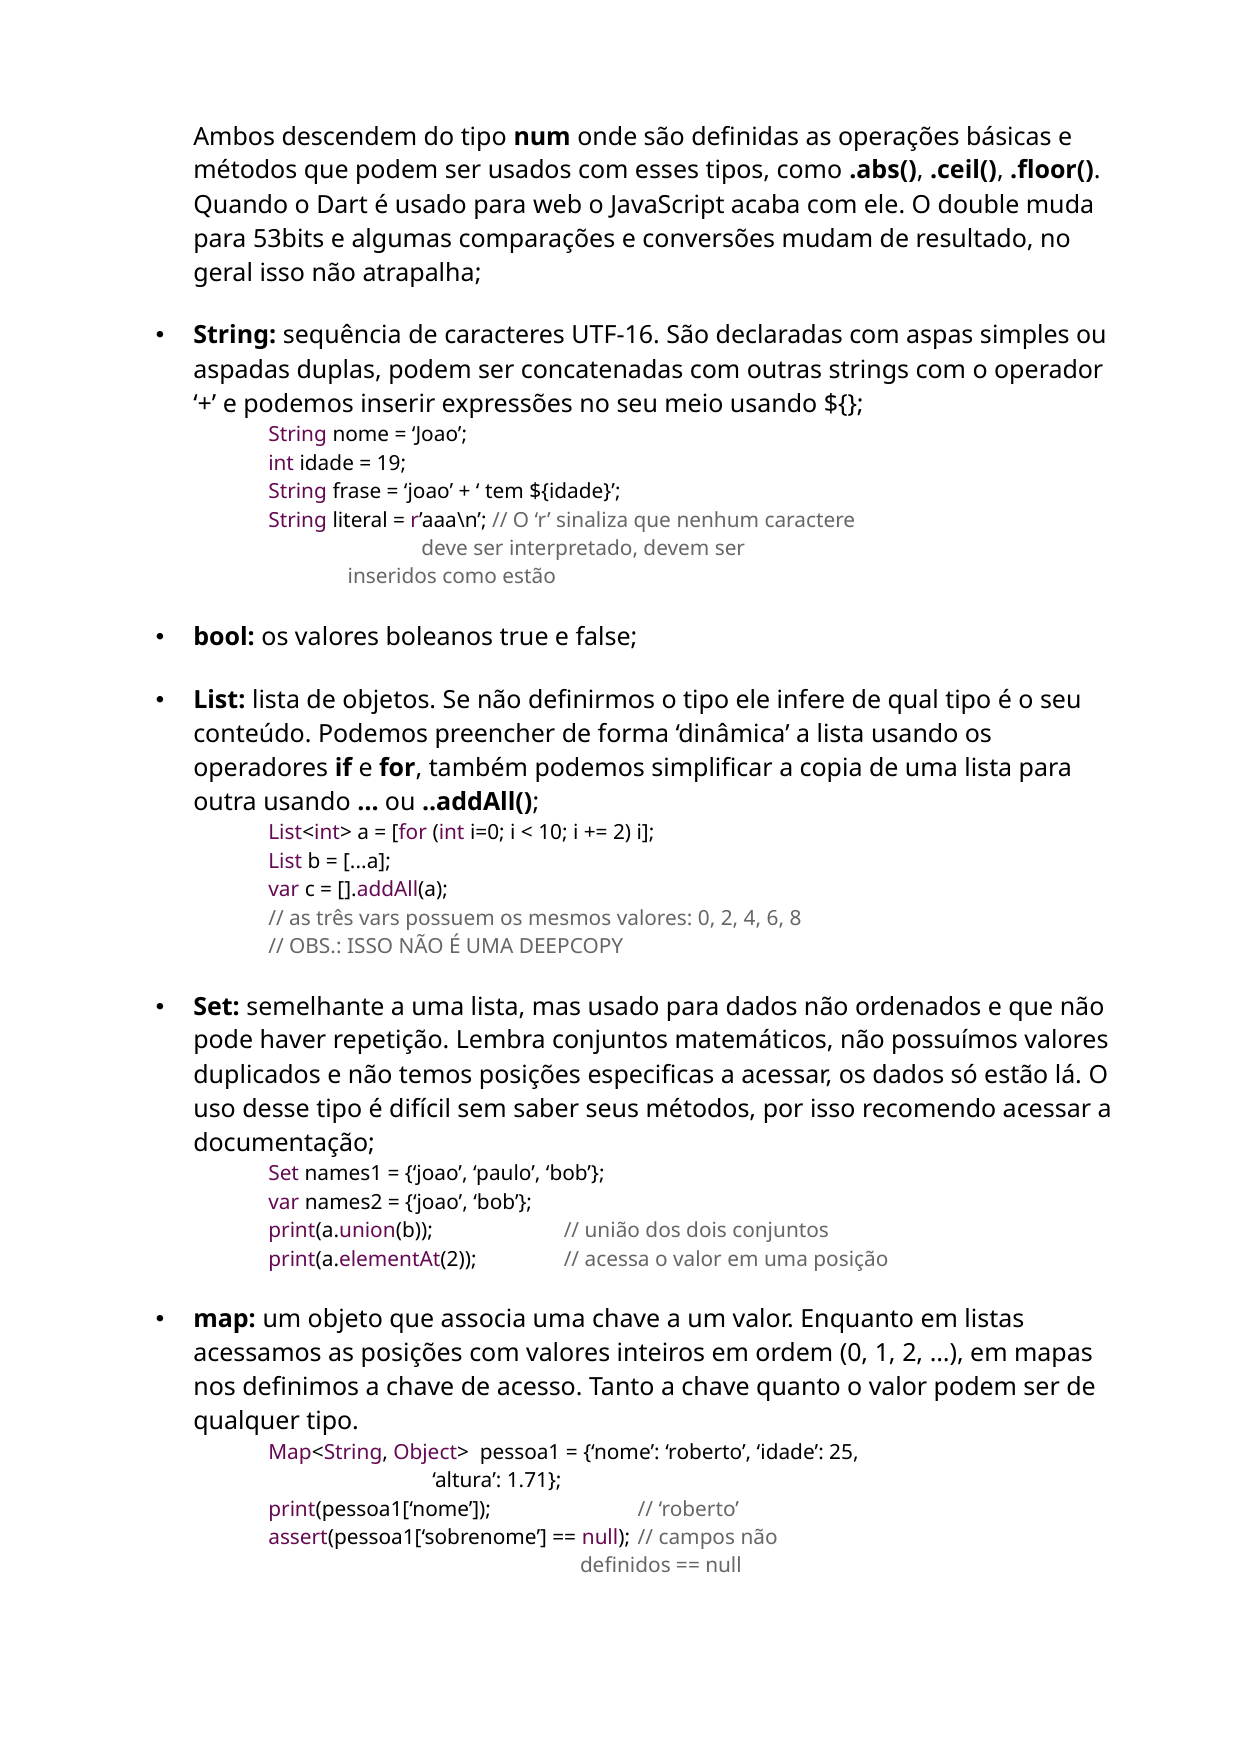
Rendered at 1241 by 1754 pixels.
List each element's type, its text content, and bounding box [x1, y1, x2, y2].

list List b = [...a]; [231, 846, 1122, 874]
list String frase = ‘joao’ + ‘ tem ${idade}’; [231, 476, 1122, 505]
list var names2 = {‘joao’, ‘bob’}; [231, 1187, 1122, 1215]
list // OBS.: ISSO NÃO É UMA DEEPCOPY [231, 931, 1122, 960]
list // as três vars possuem os mesmos valores: 0, 2, 4, 6, 8 [231, 903, 1122, 931]
list int idade = 19; [231, 448, 1122, 476]
list String nome = ‘Joao’; [231, 419, 1122, 448]
list Ambos descendem do tipo num onde são definidas as operações básicas e métodos que podem ser usados com esses tipos, como .abs(), .ceil(), .floor(). [156, 118, 1122, 186]
list Quando o Dart é usado para web o JavaScript acaba com ele. O double muda para 53bits e algumas comparações e conversões mudam de resultado, no geral isso não atrapalha; [156, 186, 1122, 288]
list print(pessoa1[‘nome’]); // ‘roberto’ [231, 1494, 1122, 1522]
list String: sequência de caracteres UTF-16. São declaradas com aspas simples ou aspadas duplas, podem ser concatenadas com outras strings com o operador ‘+’ e podemos inserir expressões no seu meio usando ${}; [156, 317, 1122, 419]
list print(a.elementAt(2)); // acessa o valor em uma posição [231, 1244, 1122, 1272]
list map: um objeto que associa uma chave a um valor. Enquanto em listas acessamos as posições com valores inteiros em ordem (0, 1, 2, …), em mapas nos definimos a chave de acesso. Tanto a chave quanto o valor podem ser de qualquer tipo. [156, 1301, 1122, 1437]
list Map<String, Object> pessoa1 = {‘nome’: ‘roberto’, ‘idade’: 25, ‘altura’: 1.71}; [231, 1437, 1122, 1494]
list Set: semelhante a uma lista, mas usado para dados não ordenados e que não pode haver repetição. Lembra conjuntos matemáticos, não possuímos valores duplicados e não temos posições especificas a acessar, os dados só estão lá. O uso desse tipo é difícil sem saber seus métodos, por isso recomendo acessar a documentação; [156, 988, 1122, 1158]
list Set names1 = {‘joao’, ‘paulo’, ‘bob’}; [231, 1158, 1122, 1187]
list List<int> a = [for (int i=0; i < 10; i += 2) i]; [231, 817, 1122, 846]
list List: lista de objetos. Se não definirmos o tipo ele infere de qual tipo é o seu conteúdo. Podemos preencher de forma ‘dinâmica’ a lista usando os operadores if e for, também podemos simplificar a copia de uma lista para outra usando … ou ..addAll(); [156, 681, 1122, 817]
list bool: os valores boleanos true e false; [156, 618, 1122, 652]
list String literal = r’aaa\n’; // O ‘r’ sinaliza que nenhum caractere deve ser interpretado, devem ser inseridos como estão [231, 505, 1122, 590]
list assert(pessoa1[‘sobrenome’] == null); // campos não definidos == null [231, 1522, 1122, 1579]
list var c = [].addAll(a); [231, 874, 1122, 903]
list print(a.union(b)); // união dos dois conjuntos [231, 1215, 1122, 1244]
